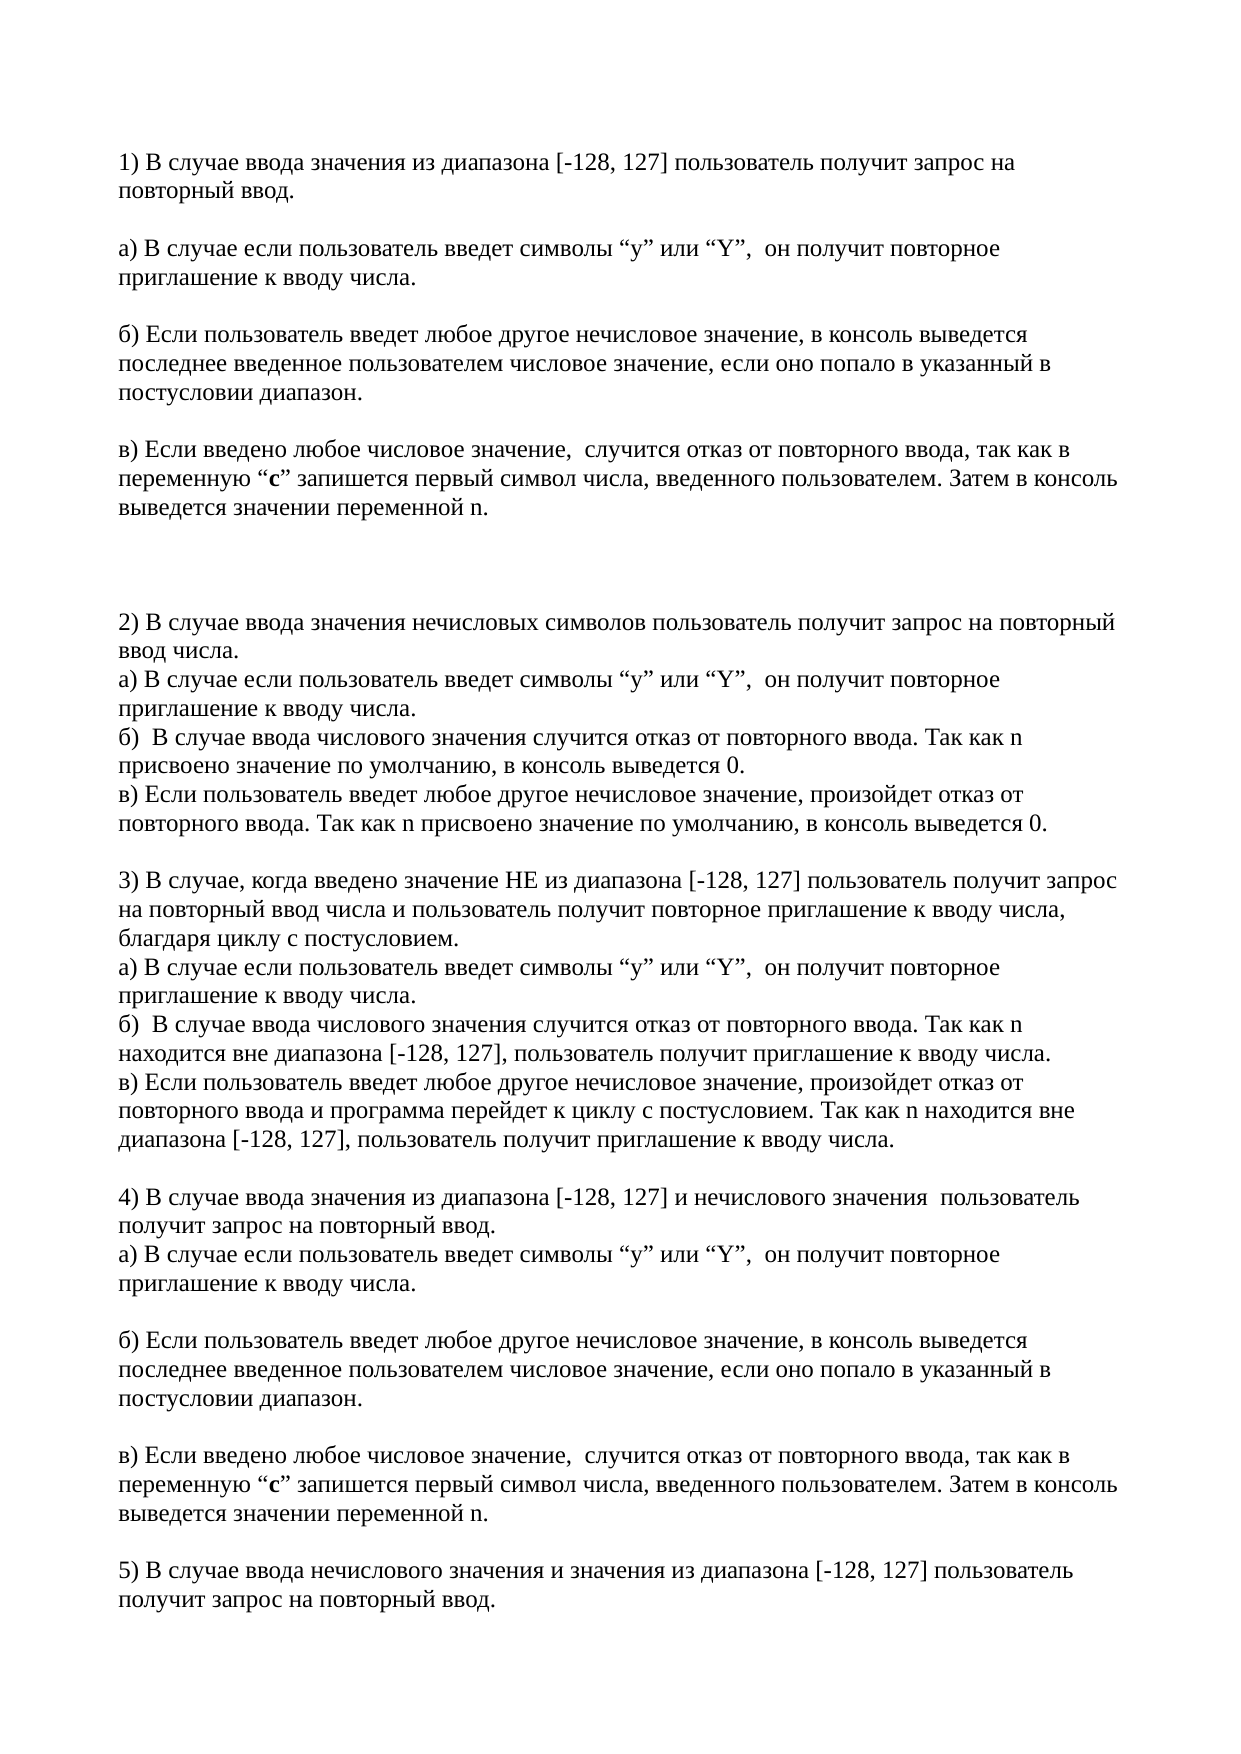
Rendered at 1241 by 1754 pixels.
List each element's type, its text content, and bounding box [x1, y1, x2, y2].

text б) Если пользователь введет любое другое нечисловое значение, в консоль выведется последнее введенное пользователем числовое значение, если оно попало в указанный в постусловии диапазон. [118, 1326, 1122, 1412]
text а) В случае если пользователь введет символы “y” или “Y”, он получит повторное приглашение к вводу числа. [118, 233, 1122, 291]
text в) Если введено любое числовое значение, случится отказ от повторного ввода, так как в переменную “c” запишется первый символ числа, введенного пользователем. Затем в консоль выведется значении переменной n. [118, 434, 1122, 521]
text 1) В случае ввода значения из диапазона [-128, 127] пользователь получит запрос на повторный ввод. [118, 147, 1122, 204]
text 2) В случае ввода значения нечисловых символов пользователь получит запрос на повторный ввод числа. [118, 607, 1122, 664]
text в) Если пользователь введет любое другое нечисловое значение, произойдет отказ от повторного ввода. Так как n присвоено значение по умолчанию, в консоль выведется 0. [118, 779, 1122, 837]
text 4) В случае ввода значения из диапазона [-128, 127] и нечислового значения пользователь получит запрос на повторный ввод. [118, 1182, 1122, 1239]
text б) В случае ввода числового значения случится отказ от повторного ввода. Так как n находится вне диапазона [-128, 127], пользователь получит приглашение к вводу числа. [118, 1009, 1122, 1067]
text б) Если пользователь введет любое другое нечисловое значение, в консоль выведется последнее введенное пользователем числовое значение, если оно попало в указанный в постусловии диапазон. [118, 319, 1122, 406]
text в) Если введено любое числовое значение, случится отказ от повторного ввода, так как в переменную “c” запишется первый символ числа, введенного пользователем. Затем в консоль выведется значении переменной n. [118, 1441, 1122, 1527]
text а) В случае если пользователь введет символы “y” или “Y”, он получит повторное приглашение к вводу числа. [118, 1239, 1122, 1297]
text 5) В случае ввода нечислового значения и значения из диапазона [-128, 127] пользователь получит запрос на повторный ввод. [118, 1556, 1122, 1613]
text 3) В случае, когда введено значение НЕ из диапазона [-128, 127] пользователь получит запрос на повторный ввод числа и пользователь получит повторное приглашение к вводу числа, благдаря циклу с постусловием. [118, 866, 1122, 952]
text а) В случае если пользователь введет символы “y” или “Y”, он получит повторное приглашение к вводу числа. [118, 952, 1122, 1009]
text в) Если пользователь введет любое другое нечисловое значение, произойдет отказ от повторного ввода и программа перейдет к циклу с постусловием. Так как n находится вне диапазона [-128, 127], пользователь получит приглашение к вводу числа. [118, 1067, 1122, 1153]
text а) В случае если пользователь введет символы “y” или “Y”, он получит повторное приглашение к вводу числа. [118, 664, 1122, 722]
text б) В случае ввода числового значения случится отказ от повторного ввода. Так как n присвоено значение по умолчанию, в консоль выведется 0. [118, 722, 1122, 779]
